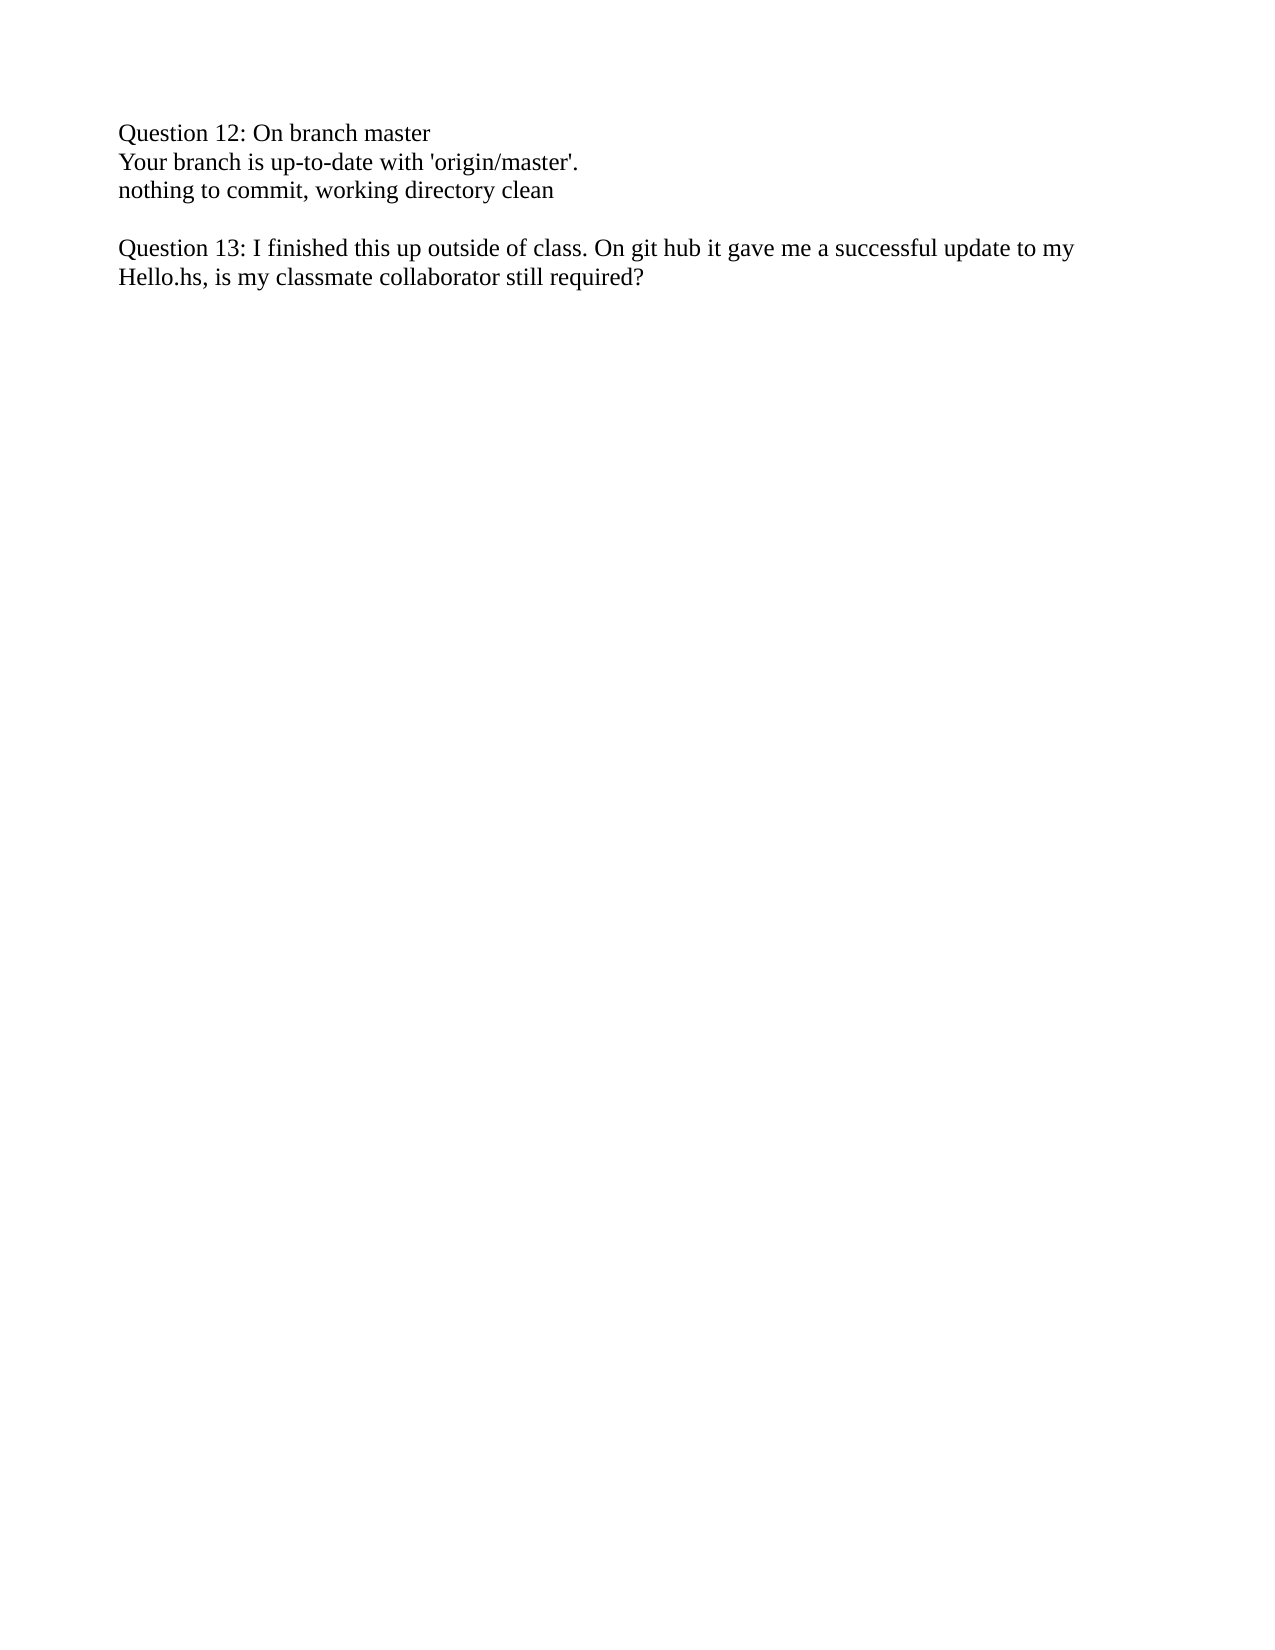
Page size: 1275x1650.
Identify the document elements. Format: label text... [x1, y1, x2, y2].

text Question 13: I finished this up outside of class. On git hub it gave me a successful update to my Hello.hs, is my classmate collaborator still required? [118, 233, 1157, 291]
text Your branch is up-to-date with 'origin/master'. [118, 147, 1157, 176]
text Question 12: On branch master [118, 118, 1157, 147]
text nothing to commit, working directory clean [118, 176, 1157, 204]
